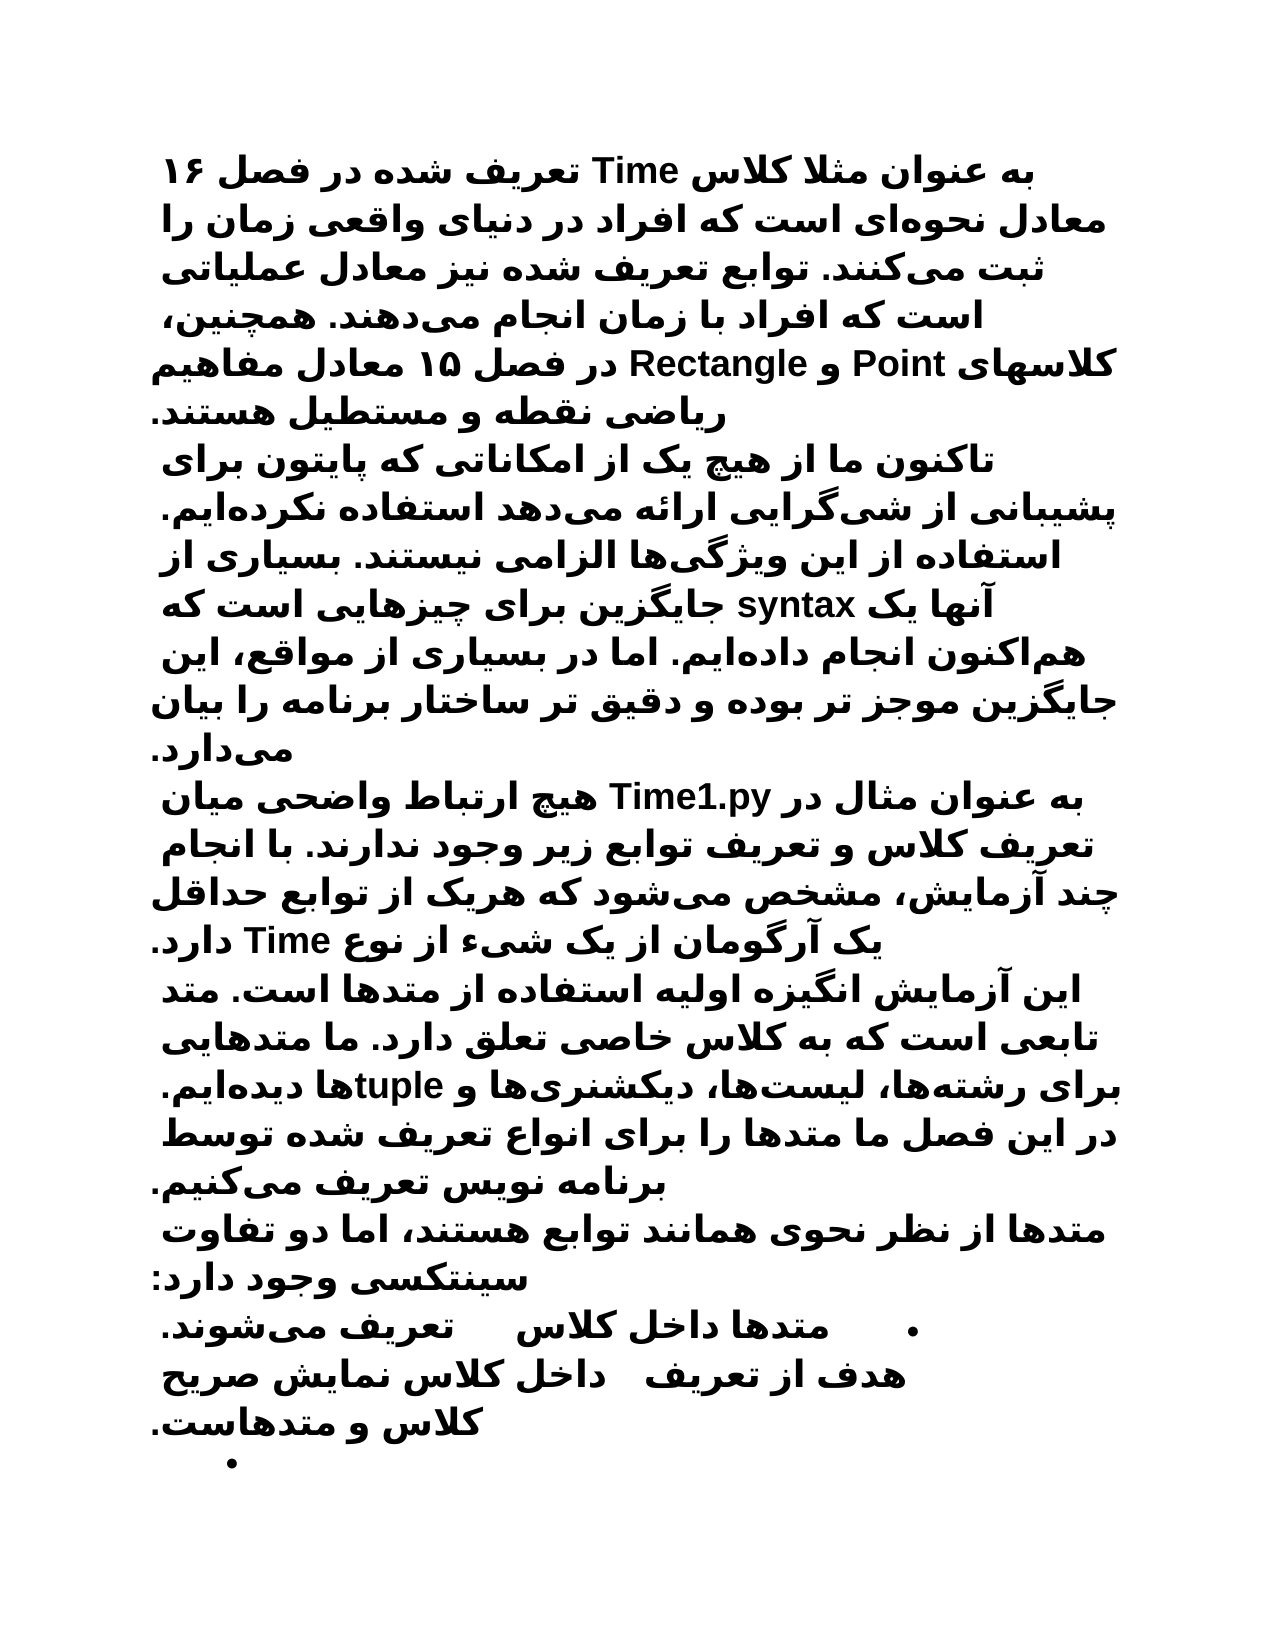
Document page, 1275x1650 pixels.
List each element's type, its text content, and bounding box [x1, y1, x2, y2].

text به عنوان مثلا کلاس Time تعریف شده در فصل ۱۶ معادل نحوه‌ای است که افراد در دنیای واقعی زمان را ثبت می‌کنند. توابع تعریف شده نیز معادل عملیاتی است که افراد با زمان انجام می‌دهند. همچنین، کلاسهای Point و Rectangle در فصل ۱۵ معادل مفاهیم ریاضی نقطه و مستطیل هستند. [150, 150, 1125, 432]
text متدها از نظر نحوی همانند توابع هستند، اما دو تفاوت سینتکسی وجود دارد: [150, 1209, 1125, 1299]
list متدها داخل کلاس تعریف می‌شوند. هدف از تعریف داخل کلاس نمایش صریح کلاس و متدهاست. [150, 1305, 1087, 1443]
text تاکنون ما از هیچ یک از امکاناتی که پایتون برای پشیبانی از شی‌گرایی ارائه می‌دهد استفاده نکرده‌ایم. استفاده از این ویژگی‌ها الزامی نیستند. بسیاری از آنها یک syntax جایگزین برای چیزهایی است که هم‌اکنون انجام داده‌ایم. اما در بسیاری از مواقع، این جایگزین موجز تر بوده و دقیق تر ساختار برنامه را بیان می‌دارد. [150, 439, 1125, 769]
text این آزمایش انگیزه اولیه استفاده از متدها است. متد تابعی است که به کلاس خاصی تعلق دارد. ما متدهایی برای رشته‌ها، لیست‌ها، دیکشنری‌ها و tupleها دیده‌ایم. در این فصل ما متدها را برای انواع تعریف شده توسط برنامه نویس‌ تعریف می‌کنیم. [150, 968, 1125, 1202]
text به عنوان مثال در Time1.py هیچ ارتباط واضحی میان تعریف کلاس و تعریف توابع زیر وجود ندارند. با انجام چند آزمایش، مشخص می‌شود که هریک از توابع حداقل یک آرگومان از یک شیء از نوع Time دارد. [150, 776, 1125, 962]
